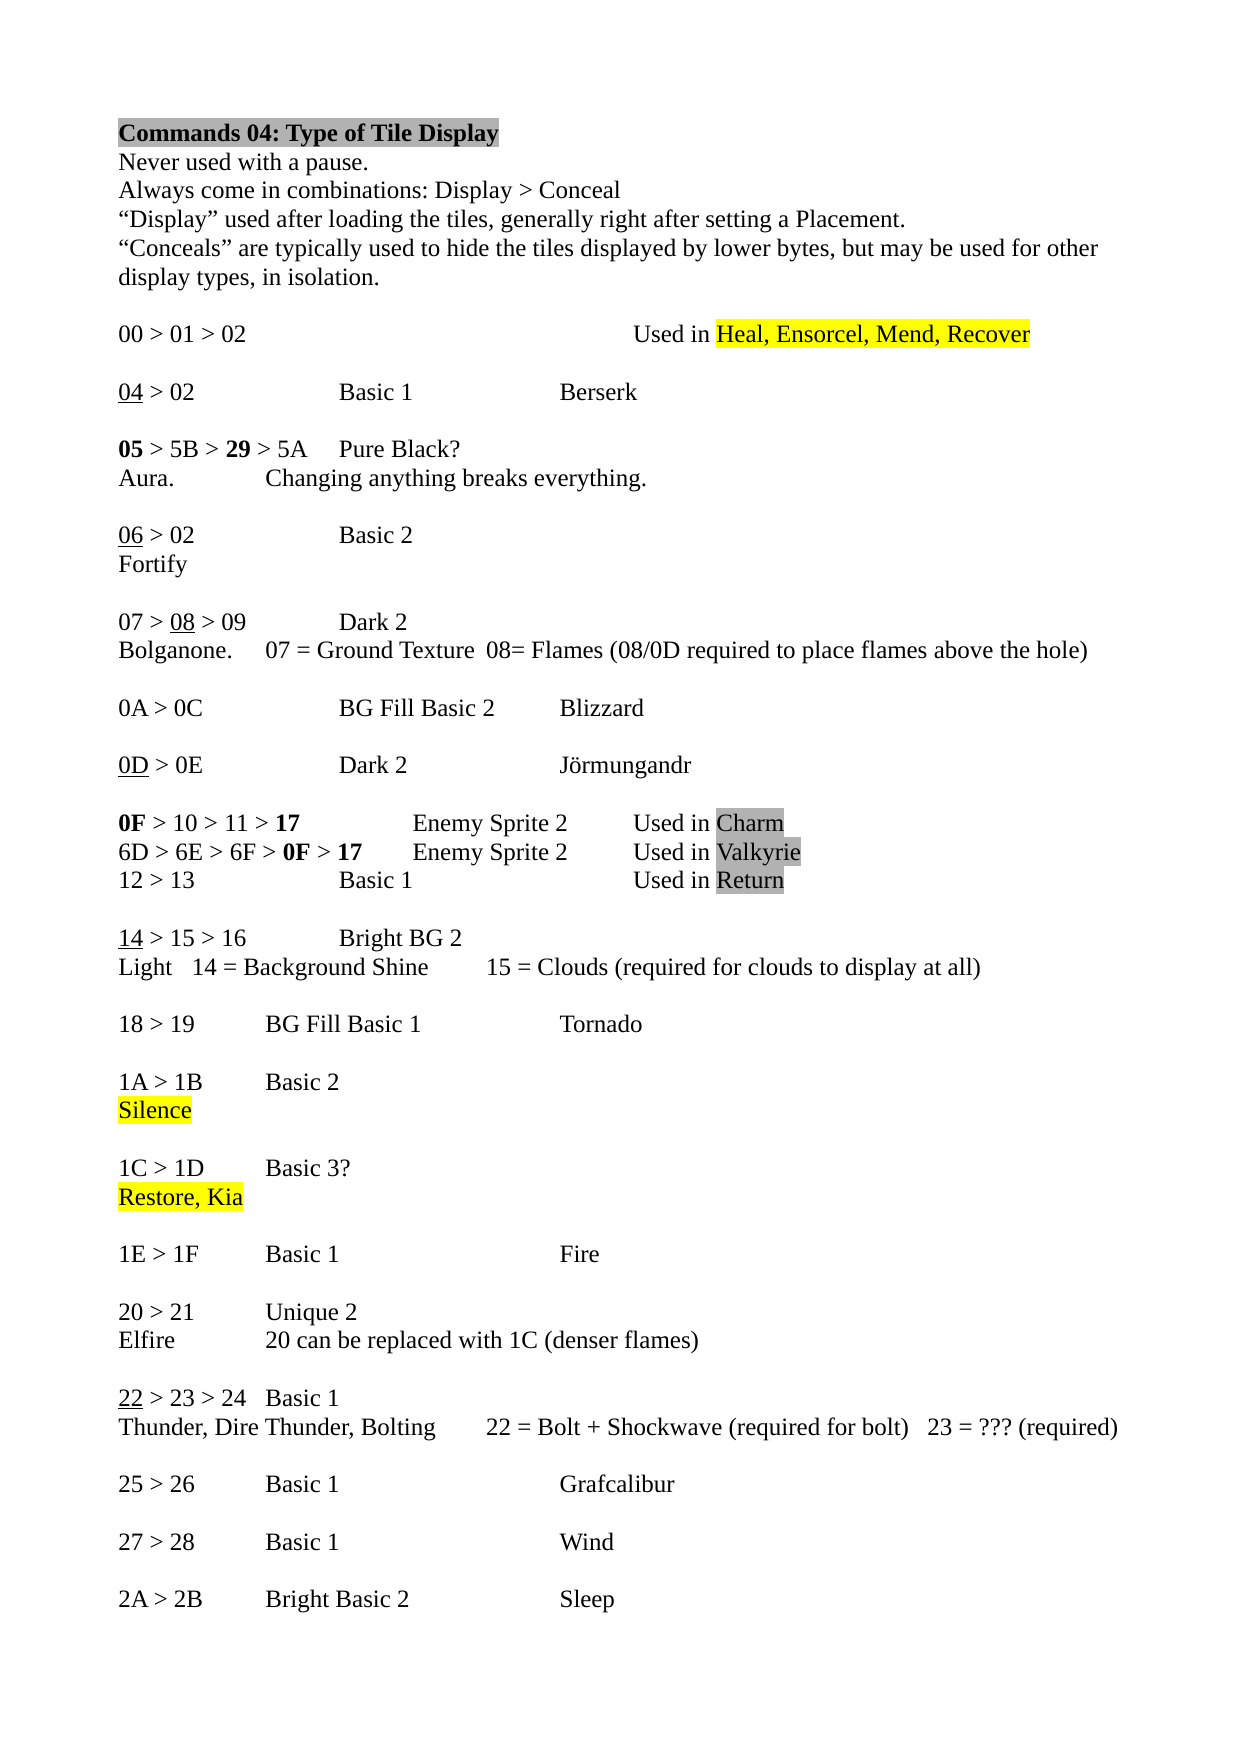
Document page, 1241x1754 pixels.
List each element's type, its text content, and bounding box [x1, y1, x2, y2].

text Always come in combinations: Display > Conceal [118, 176, 1122, 204]
text “Conceals” are typically used to hide the tiles displayed by lower bytes, but may be used for other display types, in isolation. [118, 233, 1122, 291]
text Aura. Changing anything breaks everything. [118, 463, 1122, 492]
text 04 > 02 Basic 1 Berserk [118, 377, 1122, 406]
text 00 > 01 > 02 Used in Heal, Ensorcel, Mend, Recover [118, 319, 1122, 348]
text Light 14 = Background Shine 15 = Clouds (required for clouds to display at all) [118, 952, 1122, 981]
text 0A > 0C BG Fill Basic 2 Blizzard [118, 693, 1122, 722]
text Commands 04: Type of Tile Display [118, 118, 1122, 147]
text Bolganone. 07 = Ground Texture 08= Flames (08/0D required to place flames above the hole) [118, 636, 1122, 693]
text 06 > 02 Basic 2 [118, 521, 1122, 549]
text Thunder, Dire Thunder, Bolting 22 = Bolt + Shockwave (required for bolt) 23 = ??? (required) [118, 1412, 1122, 1441]
text 22 > 23 > 24 Basic 1 [118, 1383, 1122, 1412]
text Fortify [118, 549, 1122, 578]
text Silence [118, 1096, 1122, 1124]
text 20 > 21 Unique 2 [118, 1297, 1122, 1326]
text 0D > 0E Dark 2 Jörmungandr [118, 751, 1122, 779]
text 05 > 5B > 29 > 5A Pure Black? [118, 434, 1122, 463]
text “Display” used after loading the tiles, generally right after setting a Placement. [118, 204, 1122, 233]
text 6D > 6E > 6F > 0F > 17 Enemy Sprite 2 Used in Valkyrie [118, 837, 1122, 866]
text 2A > 2B Bright Basic 2 Sleep [118, 1584, 1122, 1613]
text 27 > 28 Basic 1 Wind [118, 1527, 1122, 1556]
text 1C > 1D Basic 3? [118, 1153, 1122, 1182]
text 1A > 1B Basic 2 [118, 1067, 1122, 1096]
text 25 > 26 Basic 1 Grafcalibur [118, 1469, 1122, 1498]
text Restore, Kia [118, 1182, 1122, 1211]
text 18 > 19 BG Fill Basic 1 Tornado [118, 1009, 1122, 1038]
text 12 > 13 Basic 1 Used in Return [118, 866, 1122, 894]
text 07 > 08 > 09 Dark 2 [118, 607, 1122, 636]
text 14 > 15 > 16 Bright BG 2 [118, 923, 1122, 952]
text 1E > 1F Basic 1 Fire [118, 1239, 1122, 1268]
text 0F > 10 > 11 > 17 Enemy Sprite 2 Used in Charm [118, 808, 1122, 837]
text Elfire 20 can be replaced with 1C (denser flames) [118, 1326, 1122, 1354]
text Never used with a pause. [118, 147, 1122, 176]
